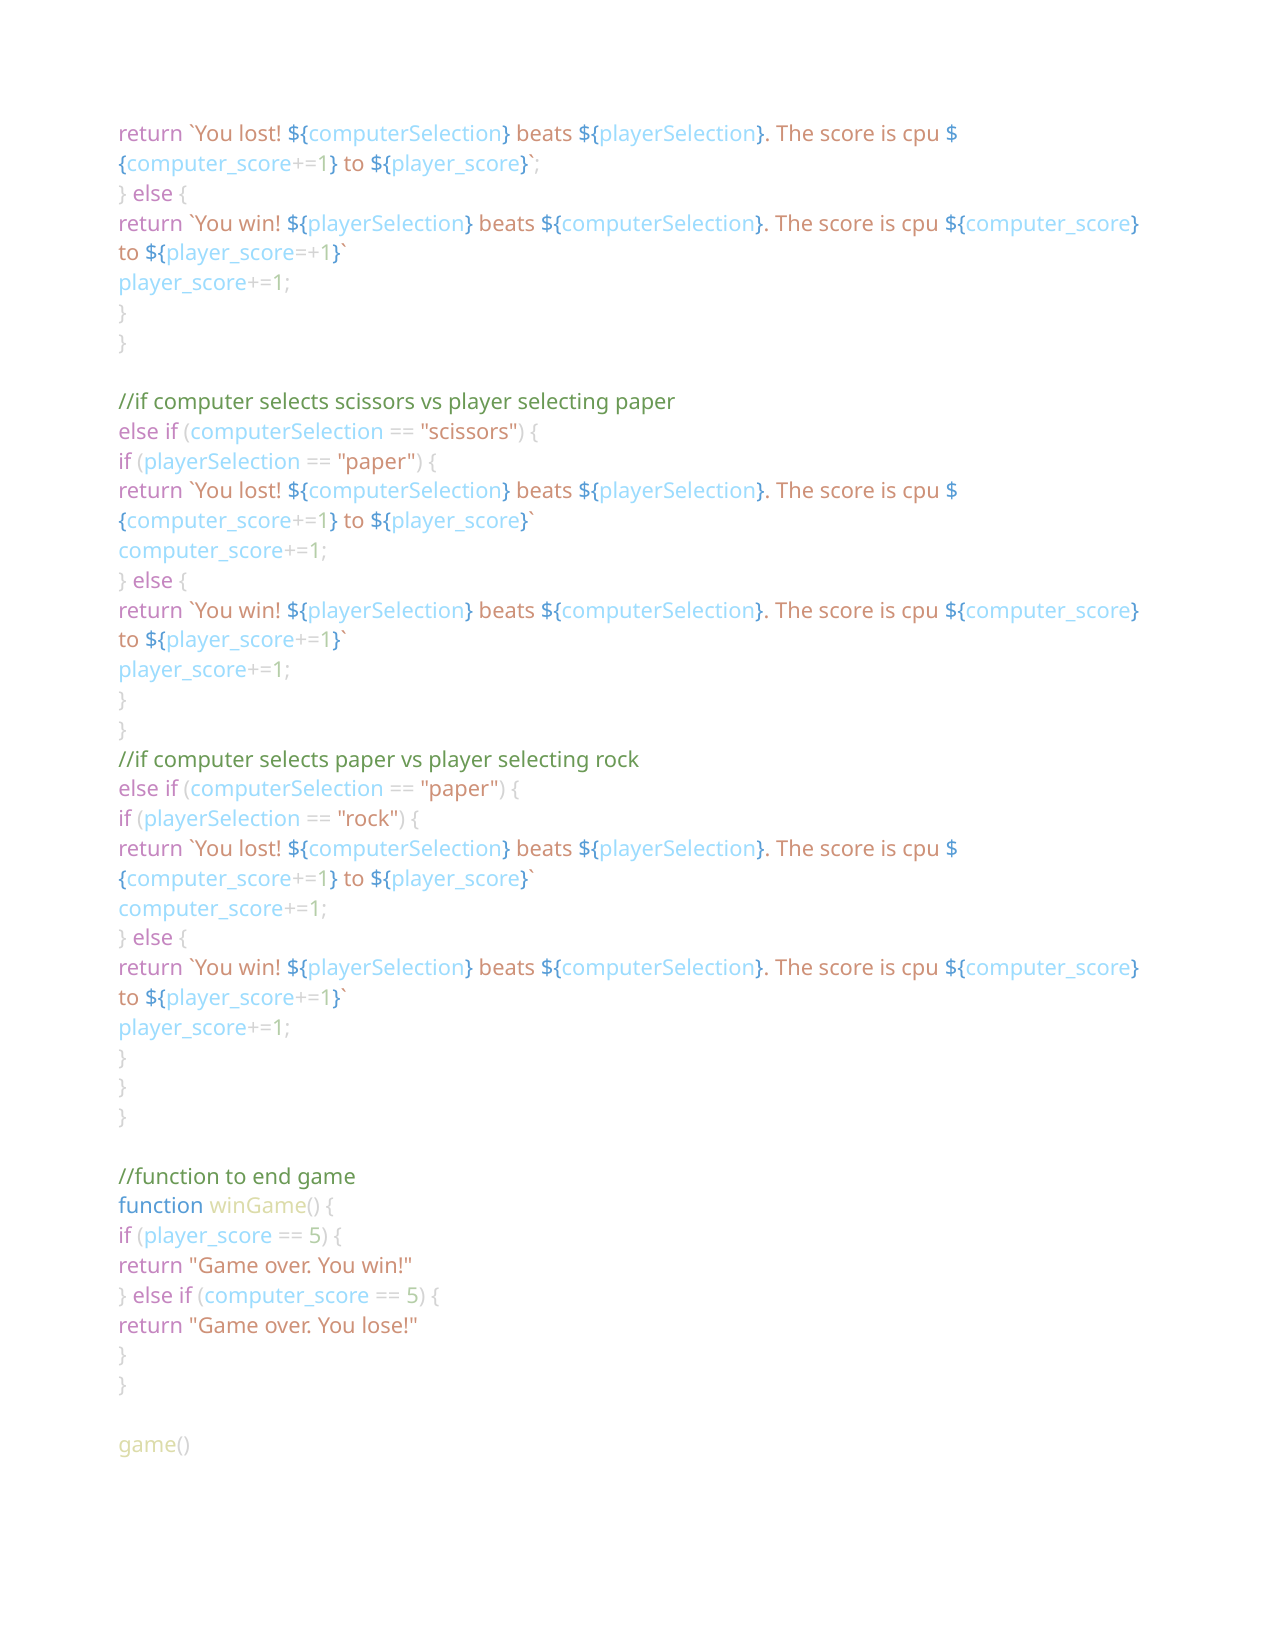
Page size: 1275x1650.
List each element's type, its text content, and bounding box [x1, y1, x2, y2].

text } [118, 1071, 1157, 1101]
text } [118, 327, 1157, 356]
text function winGame() { [118, 1190, 1157, 1220]
text } else { [118, 565, 1157, 595]
text return `You win! ${playerSelection} beats ${computerSelection}. The score is cpu ${computer_score} to ${player_score=+1}` [118, 207, 1157, 267]
text computer_score+=1; [118, 535, 1157, 565]
text player_score+=1; [118, 267, 1157, 297]
text else if (computerSelection == "scissors") { [118, 416, 1157, 446]
text if (playerSelection == "rock") { [118, 803, 1157, 833]
text //if computer selects scissors vs player selecting paper [118, 386, 1157, 416]
text return `You lost! ${computerSelection} beats ${playerSelection}. The score is cpu ${computer_score+=1} to ${player_score}`; [118, 118, 1157, 178]
text game() [118, 1429, 1157, 1458]
text } [118, 1339, 1157, 1369]
text } [118, 684, 1157, 714]
text } else if (computer_score == 5) { [118, 1280, 1157, 1309]
text } [118, 297, 1157, 327]
text } [118, 714, 1157, 744]
text return `You win! ${playerSelection} beats ${computerSelection}. The score is cpu ${computer_score} to ${player_score+=1}` [118, 952, 1157, 1012]
text else if (computerSelection == "paper") { [118, 773, 1157, 803]
text return `You lost! ${computerSelection} beats ${playerSelection}. The score is cpu ${computer_score+=1} to ${player_score}` [118, 476, 1157, 535]
text return "Game over. You win!" [118, 1250, 1157, 1280]
text } [118, 1101, 1157, 1131]
text return `You win! ${playerSelection} beats ${computerSelection}. The score is cpu ${computer_score} to ${player_score+=1}` [118, 595, 1157, 654]
text //if computer selects paper vs player selecting rock [118, 744, 1157, 773]
text computer_score+=1; [118, 893, 1157, 922]
text if (player_score == 5) { [118, 1220, 1157, 1250]
text } [118, 1369, 1157, 1399]
text return `You lost! ${computerSelection} beats ${playerSelection}. The score is cpu ${computer_score+=1} to ${player_score}` [118, 833, 1157, 893]
text } else { [118, 922, 1157, 952]
text //function to end game [118, 1161, 1157, 1190]
text player_score+=1; [118, 654, 1157, 684]
text } [118, 1042, 1157, 1071]
text return "Game over. You lose!" [118, 1309, 1157, 1339]
text player_score+=1; [118, 1012, 1157, 1042]
text if (playerSelection == "paper") { [118, 446, 1157, 476]
text } else { [118, 178, 1157, 207]
